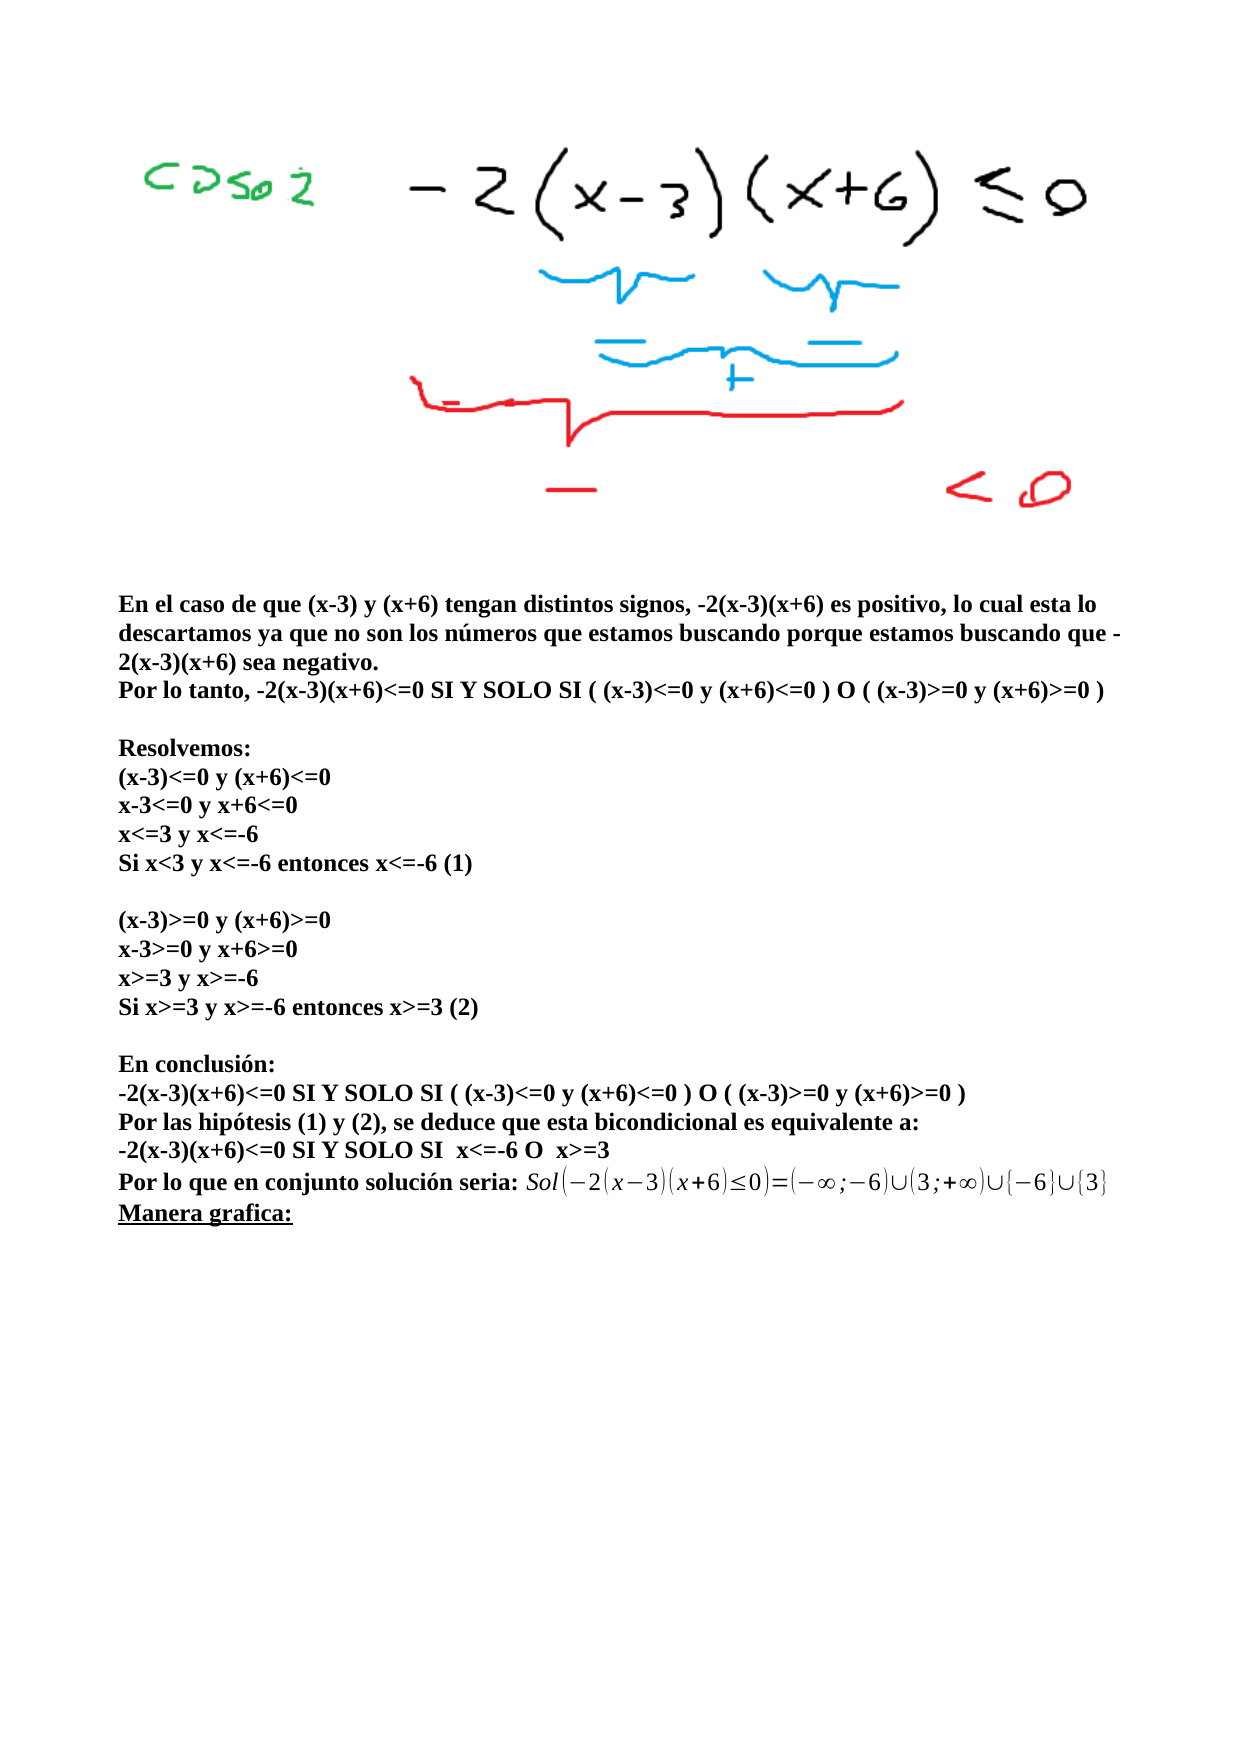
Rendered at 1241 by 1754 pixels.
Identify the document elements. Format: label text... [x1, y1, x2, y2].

text -2(x-3)(x+6)<=0 SI Y SOLO SI x<=-6 O x>=3 [118, 1136, 1122, 1164]
text Por lo que en conjunto solución seria: [118, 1164, 1122, 1198]
text En conclusión: [118, 1049, 1122, 1078]
text Por las hipótesis (1) y (2), se deduce que esta bicondicional es equivalente a: [118, 1107, 1122, 1136]
text En el caso de que (x-3) y (x+6) tengan distintos signos, -2(x-3)(x+6) es positivo, lo cual esta lo descartamos ya que no son los números que estamos buscando porque estamos buscando que -2(x-3)(x+6) sea negativo. [118, 589, 1122, 676]
text -2(x-3)(x+6)<=0 SI Y SOLO SI ( (x-3)<=0 y (x+6)<=0 ) O ( (x-3)>=0 y (x+6)>=0 ) [118, 1078, 1122, 1107]
text x<=3 y x<=-6 [118, 819, 1122, 848]
text Manera grafica: [118, 1198, 1122, 1227]
text Si x>=3 y x>=-6 entonces x>=3 (2) [118, 992, 1122, 1021]
text x>=3 y x>=-6 [118, 963, 1122, 992]
text x-3<=0 y x+6<=0 [118, 791, 1122, 819]
text (x-3)<=0 y (x+6)<=0 [118, 762, 1122, 791]
text (x-3)>=0 y (x+6)>=0 [118, 906, 1122, 934]
picture [118, 118, 1123, 561]
text Por lo tanto, -2(x-3)(x+6)<=0 SI Y SOLO SI ( (x-3)<=0 y (x+6)<=0 ) O ( (x-3)>=0 y (x+6)>=0 ) [118, 676, 1122, 704]
text x-3>=0 y x+6>=0 [118, 934, 1122, 963]
text Si x<3 y x<=-6 entonces x<=-6 (1) [118, 848, 1122, 877]
text Resolvemos: [118, 733, 1122, 762]
